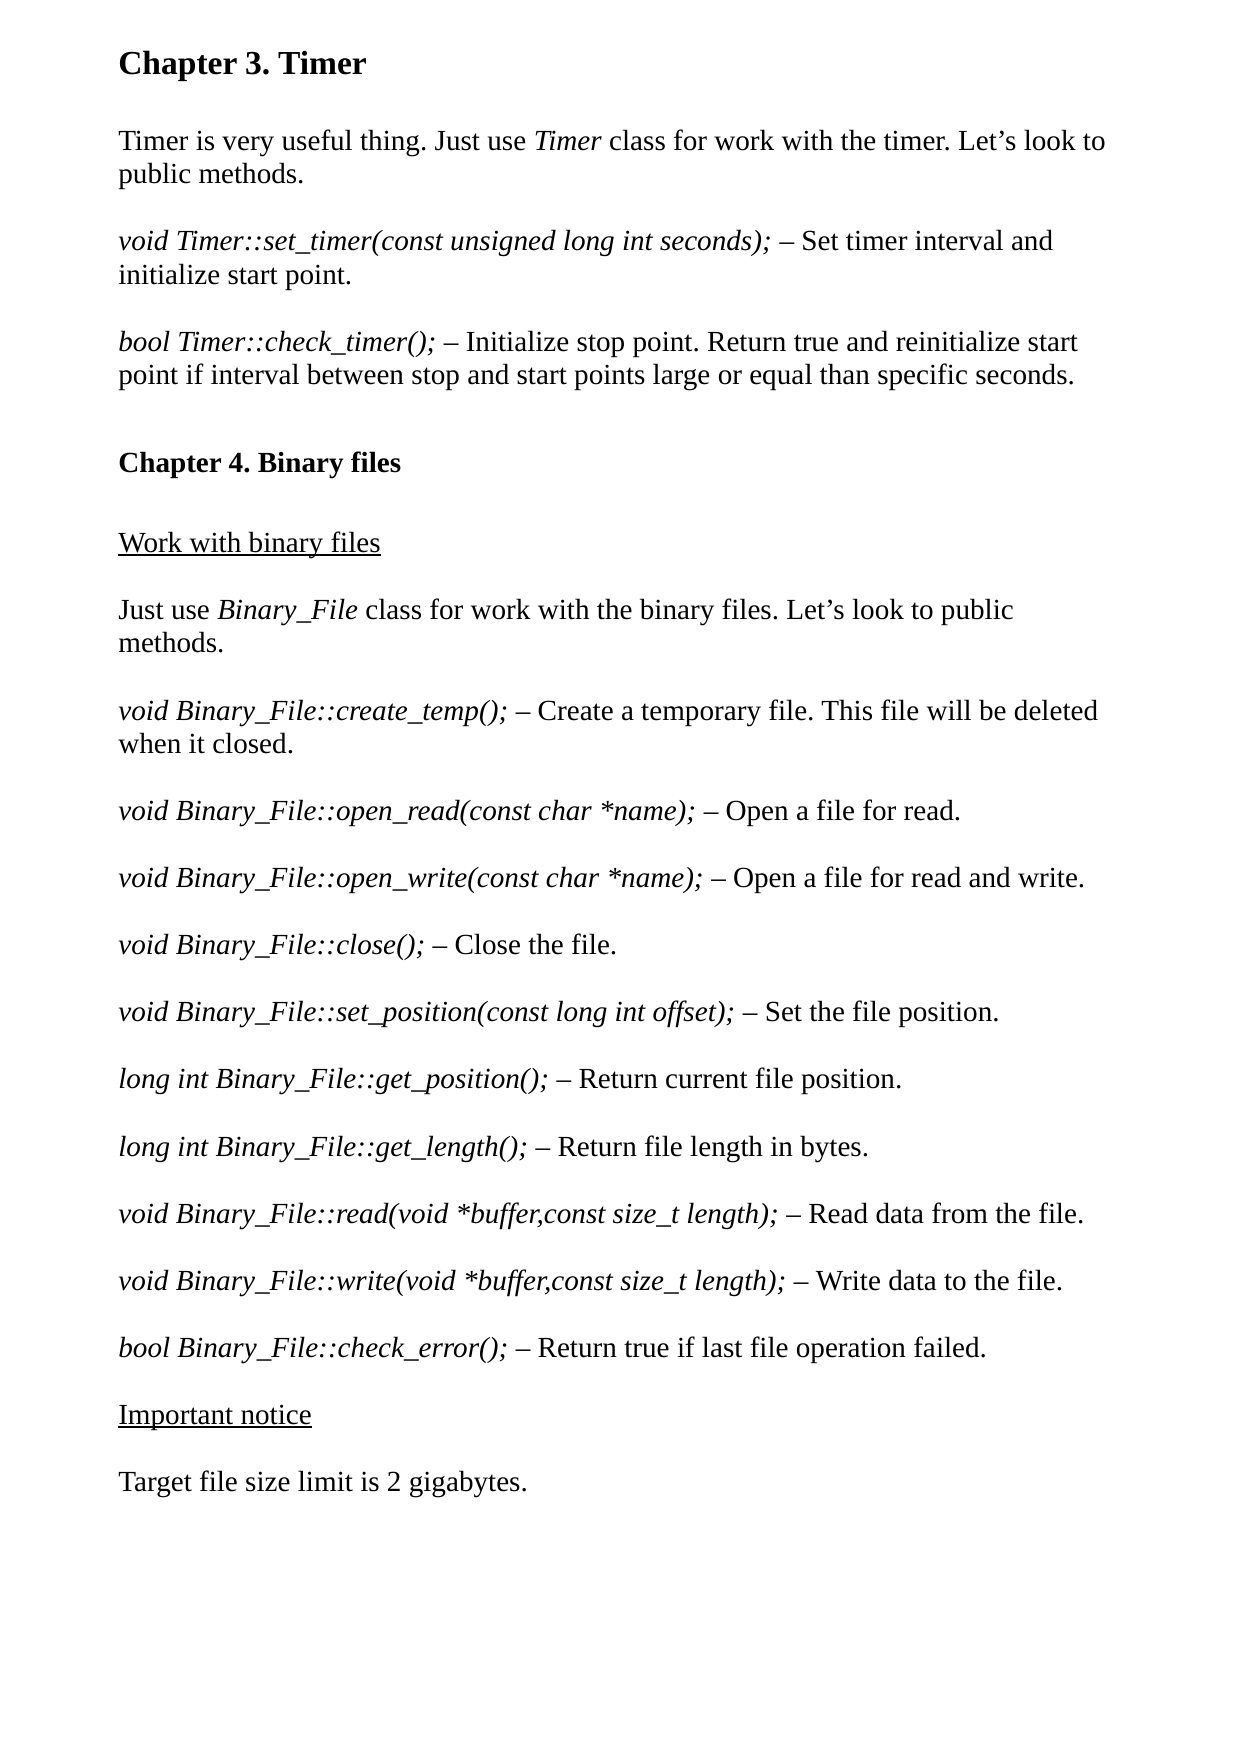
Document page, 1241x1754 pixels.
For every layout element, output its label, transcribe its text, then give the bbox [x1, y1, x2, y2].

text void Binary_File::open_write(const char *name); – Open a file for read and write. [118, 860, 1122, 894]
text Work with binary files [118, 525, 1122, 558]
text void Binary_File::read(void *buffer,const size_t length); – Read data from the file. [118, 1196, 1122, 1229]
text Target file size limit is 2 gigabytes. [118, 1464, 1122, 1498]
text void Binary_File::create_temp(); – Create a temporary file. This file will be deleted when it closed. [118, 693, 1122, 760]
text void Binary_File::write(void *buffer,const size_t length); – Write data to the file. [118, 1263, 1122, 1296]
subtitle Chapter 4. Binary files [118, 445, 1122, 479]
text bool Binary_File::check_error(); – Return true if last file operation failed. [118, 1330, 1122, 1363]
text void Binary_File::set_position(const long int offset); – Set the file position. [118, 994, 1122, 1028]
text Just use Binary_File class for work with the binary files. Let’s look to public methods. [118, 592, 1122, 659]
text long int Binary_File::get_position(); – Return current file position. [118, 1062, 1122, 1095]
subtitle Chapter 3. Timer [118, 43, 1122, 81]
text long int Binary_File::get_length(); – Return file length in bytes. [118, 1129, 1122, 1162]
text Important notice [118, 1397, 1122, 1431]
text Timer is very useful thing. Just use Timer class for work with the timer. Let’s look to public methods. [118, 123, 1122, 190]
text void Binary_File::open_read(const char *name); – Open a file for read. [118, 793, 1122, 827]
text void Binary_File::close(); – Close the file. [118, 927, 1122, 961]
text void Timer::set_timer(const unsigned long int seconds); – Set timer interval and initialize start point. [118, 223, 1122, 290]
text bool Timer::check_timer(); – Initialize stop point. Return true and reinitialize start point if interval between stop and start points large or equal than specific seconds. [118, 324, 1122, 391]
